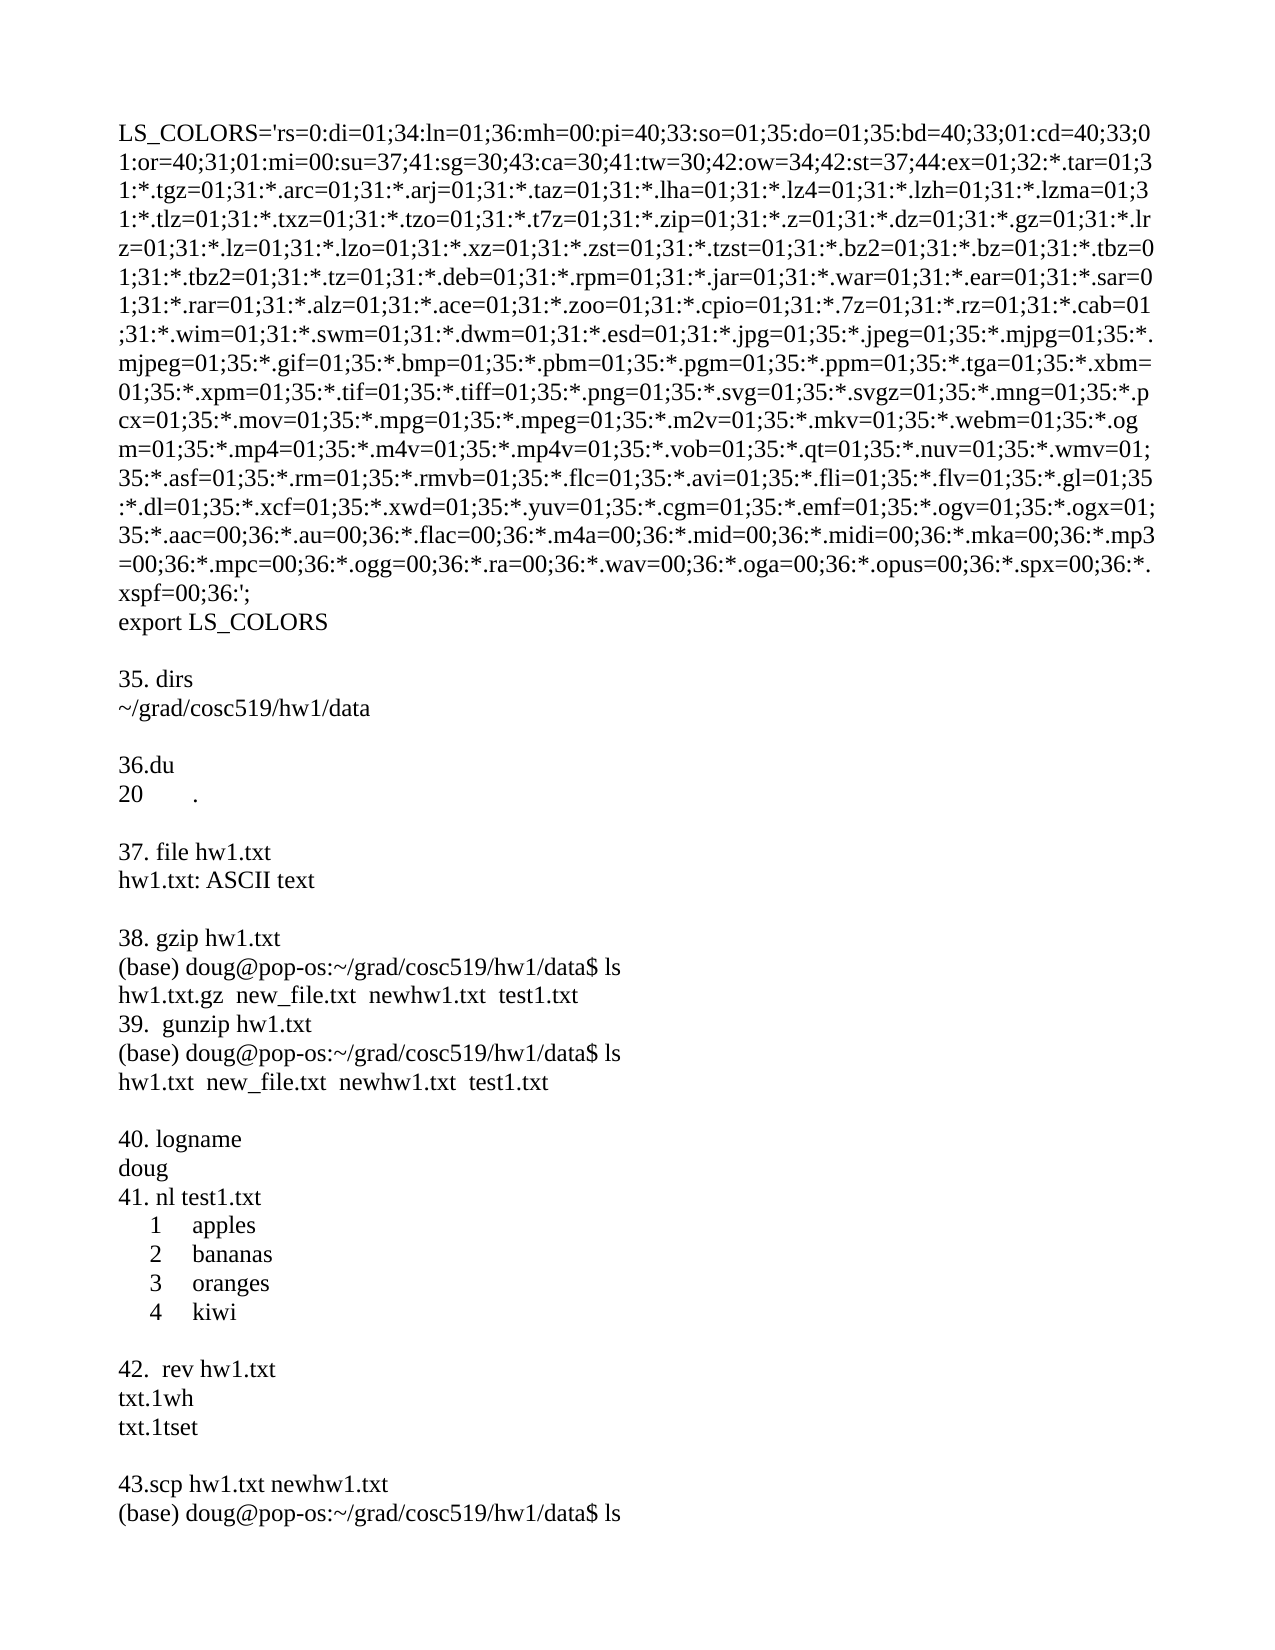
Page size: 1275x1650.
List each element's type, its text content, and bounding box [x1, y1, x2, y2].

text (base) doug@pop-os:~/grad/cosc519/hw1/data$ ls [118, 1498, 1157, 1527]
text ~/grad/cosc519/hw1/data [118, 693, 1157, 722]
text hw1.txt.gz new_file.txt newhw1.txt test1.txt [118, 981, 1157, 1009]
text 38. gzip hw1.txt [118, 923, 1157, 952]
text 41. nl test1.txt [118, 1182, 1157, 1211]
text (base) doug@pop-os:~/grad/cosc519/hw1/data$ ls [118, 952, 1157, 981]
text export LS_COLORS [118, 607, 1157, 636]
text txt.1tset [118, 1412, 1157, 1441]
text (base) doug@pop-os:~/grad/cosc519/hw1/data$ ls [118, 1038, 1157, 1067]
text hw1.txt new_file.txt newhw1.txt test1.txt [118, 1067, 1157, 1096]
text 1 apples [118, 1211, 1157, 1239]
text 2 bananas [118, 1239, 1157, 1268]
text 40. logname [118, 1124, 1157, 1153]
text 3 oranges [118, 1268, 1157, 1297]
text 35. dirs [118, 664, 1157, 693]
text 20 . [118, 779, 1157, 808]
text 37. file hw1.txt [118, 837, 1157, 866]
text 39. gunzip hw1.txt [118, 1009, 1157, 1038]
text hw1.txt: ASCII text [118, 866, 1157, 894]
text LS_COLORS='rs=0:di=01;34:ln=01;36:mh=00:pi=40;33:so=01;35:do=01;35:bd=40;33;01:cd=40;33;01:or=40;31;01:mi=00:su=37;41:sg=30;43:ca=30;41:tw=30;42:ow=34;42:st=37;44:ex=01;32:*.tar=01;31:*.tgz=01;31:*.arc=01;31:*.arj=01;31:*.taz=01;31:*.lha=01;31:*.lz4=01;31:*.lzh=01;31:*.lzma=01;31:*.tlz=01;31:*.txz=01;31:*.tzo=01;31:*.t7z=01;31:*.zip=01;31:*.z=01;31:*.dz=01;31:*.gz=01;31:*.lrz=01;31:*.lz=01;31:*.lzo=01;31:*.xz=01;31:*.zst=01;31:*.tzst=01;31:*.bz2=01;31:*.bz=01;31:*.tbz=01;31:*.tbz2=01;31:*.tz=01;31:*.deb=01;31:*.rpm=01;31:*.jar=01;31:*.war=01;31:*.ear=01;31:*.sar=01;31:*.rar=01;31:*.alz=01;31:*.ace=01;31:*.zoo=01;31:*.cpio=01;31:*.7z=01;31:*.rz=01;31:*.cab=01;31:*.wim=01;31:*.swm=01;31:*.dwm=01;31:*.esd=01;31:*.jpg=01;35:*.jpeg=01;35:*.mjpg=01;35:*.mjpeg=01;35:*.gif=01;35:*.bmp=01;35:*.pbm=01;35:*.pgm=01;35:*.ppm=01;35:*.tga=01;35:*.xbm=01;35:*.xpm=01;35:*.tif=01;35:*.tiff=01;35:*.png=01;35:*.svg=01;35:*.svgz=01;35:*.mng=01;35:*.pcx=01;35:*.mov=01;35:*.mpg=01;35:*.mpeg=01;35:*.m2v=01;35:*.mkv=01;35:*.webm=01;35:*.ogm=01;35:*.mp4=01;35:*.m4v=01;35:*.mp4v=01;35:*.vob=01;35:*.qt=01;35:*.nuv=01;35:*.wmv=01;35:*.asf=01;35:*.rm=01;35:*.rmvb=01;35:*.flc=01;35:*.avi=01;35:*.fli=01;35:*.flv=01;35:*.gl=01;35:*.dl=01;35:*.xcf=01;35:*.xwd=01;35:*.yuv=01;35:*.cgm=01;35:*.emf=01;35:*.ogv=01;35:*.ogx=01;35:*.aac=00;36:*.au=00;36:*.flac=00;36:*.m4a=00;36:*.mid=00;36:*.midi=00;36:*.mka=00;36:*.mp3=00;36:*.mpc=00;36:*.ogg=00;36:*.ra=00;36:*.wav=00;36:*.oga=00;36:*.opus=00;36:*.spx=00;36:*.xspf=00;36:'; [118, 118, 1157, 607]
text doug [118, 1153, 1157, 1182]
text txt.1wh [118, 1383, 1157, 1412]
text 4 kiwi [118, 1297, 1157, 1326]
text 36.du [118, 751, 1157, 779]
text 43.scp hw1.txt newhw1.txt [118, 1469, 1157, 1498]
text 42. rev hw1.txt [118, 1354, 1157, 1383]
